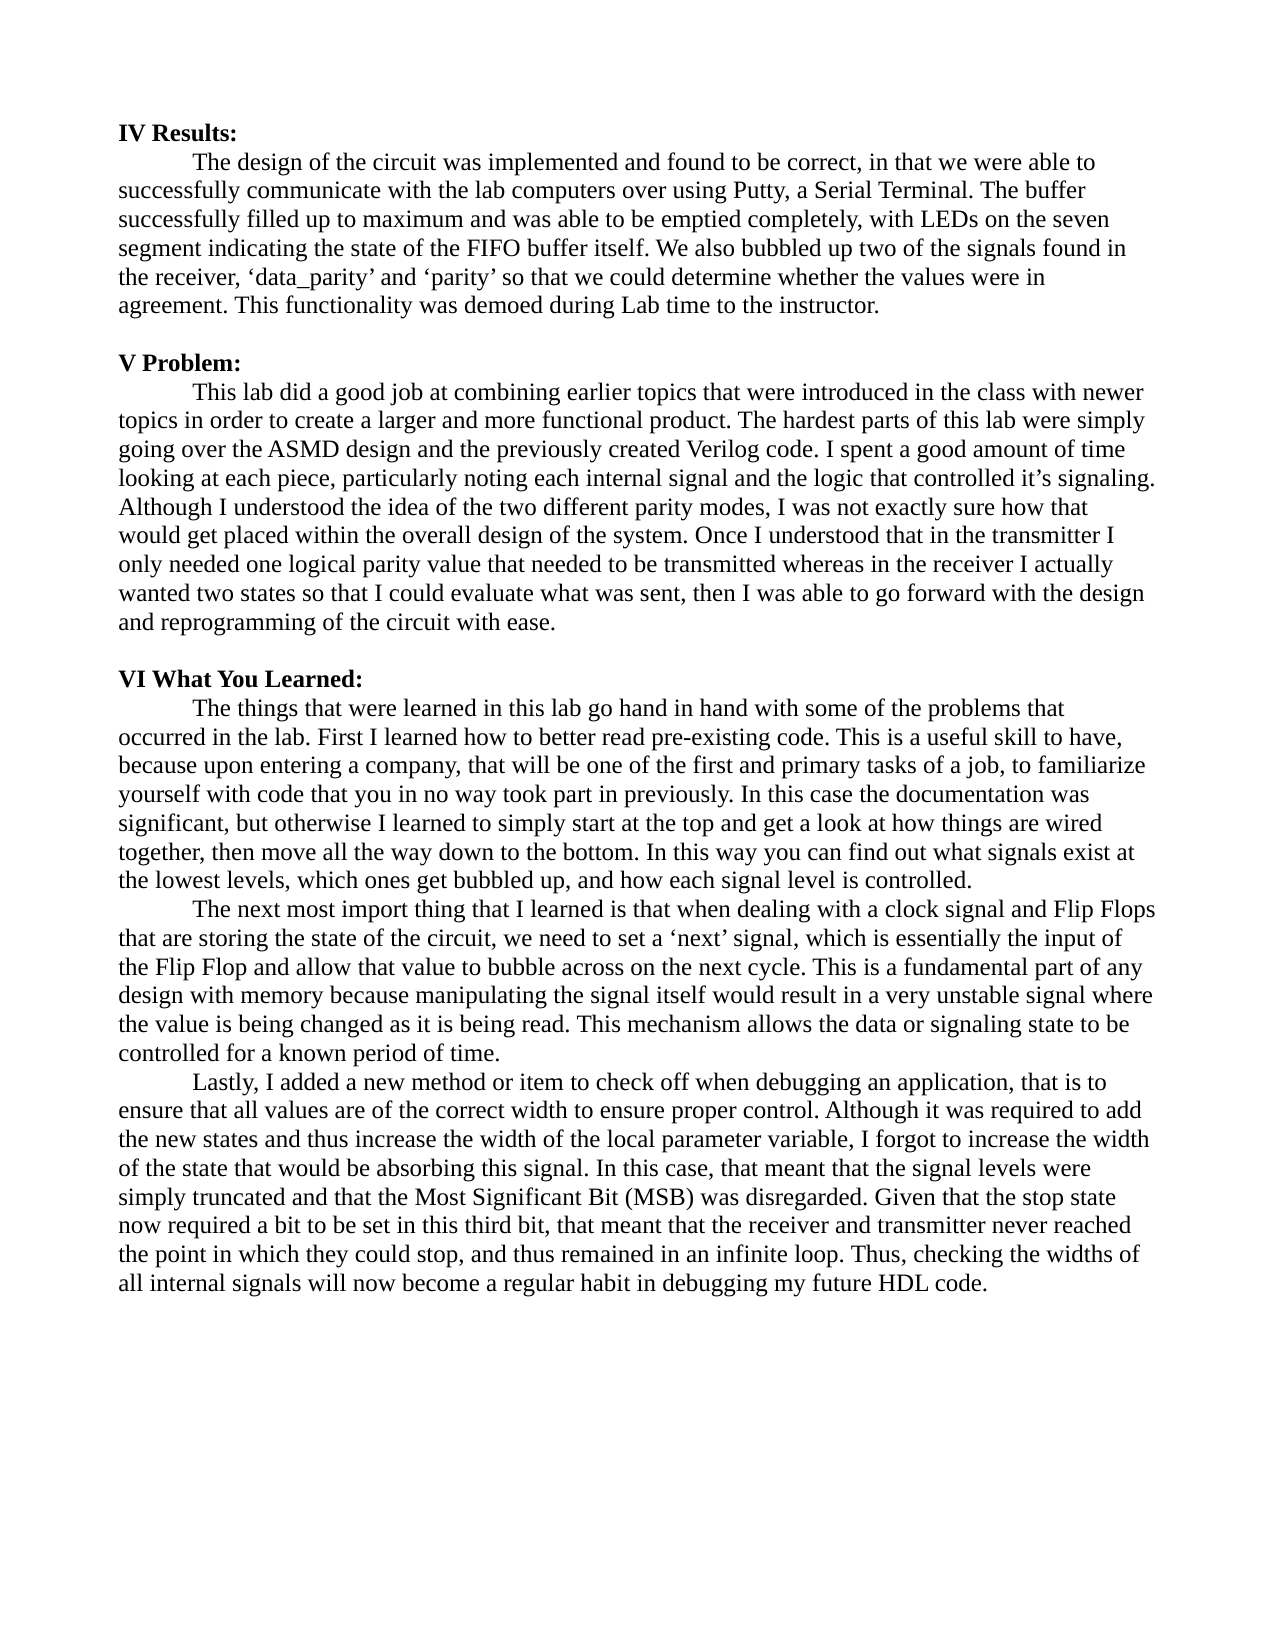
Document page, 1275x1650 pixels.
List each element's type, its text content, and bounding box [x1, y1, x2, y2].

text This lab did a good job at combining earlier topics that were introduced in the class with newer topics in order to create a larger and more functional product. The hardest parts of this lab were simply going over the ASMD design and the previously created Verilog code. I spent a good amount of time looking at each piece, particularly noting each internal signal and the logic that controlled it’s signaling. Although I understood the idea of the two different parity modes, I was not exactly sure how that would get placed within the overall design of the system. Once I understood that in the transmitter I only needed one logical parity value that needed to be transmitted whereas in the receiver I actually wanted two states so that I could evaluate what was sent, then I was able to go forward with the design and reprogramming of the circuit with ease. [118, 377, 1157, 636]
text IV Results: [118, 118, 1157, 147]
text Lastly, I added a new method or item to check off when debugging an application, that is to ensure that all values are of the correct width to ensure proper control. Although it was required to add the new states and thus increase the width of the local parameter variable, I forgot to increase the width of the state that would be absorbing this signal. In this case, that meant that the signal levels were simply truncated and that the Most Significant Bit (MSB) was disregarded. Given that the stop state now required a bit to be set in this third bit, that meant that the receiver and transmitter never reached the point in which they could stop, and thus remained in an infinite loop. Thus, checking the widths of all internal signals will now become a regular habit in debugging my future HDL code. [118, 1067, 1157, 1297]
text The next most import thing that I learned is that when dealing with a clock signal and Flip Flops that are storing the state of the circuit, we need to set a ‘next’ signal, which is essentially the input of the Flip Flop and allow that value to bubble across on the next cycle. This is a fundamental part of any design with memory because manipulating the signal itself would result in a very unstable signal where the value is being changed as it is being read. This mechanism allows the data or signaling state to be controlled for a known period of time. [118, 894, 1157, 1067]
text The things that were learned in this lab go hand in hand with some of the problems that occurred in the lab. First I learned how to better read pre-existing code. This is a useful skill to have, because upon entering a company, that will be one of the first and primary tasks of a job, to familiarize yourself with code that you in no way took part in previously. In this case the documentation was significant, but otherwise I learned to simply start at the top and get a look at how things are wired together, then move all the way down to the bottom. In this way you can find out what signals exist at the lowest levels, which ones get bubbled up, and how each signal level is controlled. [118, 693, 1157, 894]
text The design of the circuit was implemented and found to be correct, in that we were able to successfully communicate with the lab computers over using Putty, a Serial Terminal. The buffer successfully filled up to maximum and was able to be emptied completely, with LEDs on the seven segment indicating the state of the FIFO buffer itself. We also bubbled up two of the signals found in the receiver, ‘data_parity’ and ‘parity’ so that we could determine whether the values were in agreement. This functionality was demoed during Lab time to the instructor. [118, 147, 1157, 319]
text V Problem: [118, 348, 1157, 377]
text VI What You Learned: [118, 664, 1157, 693]
